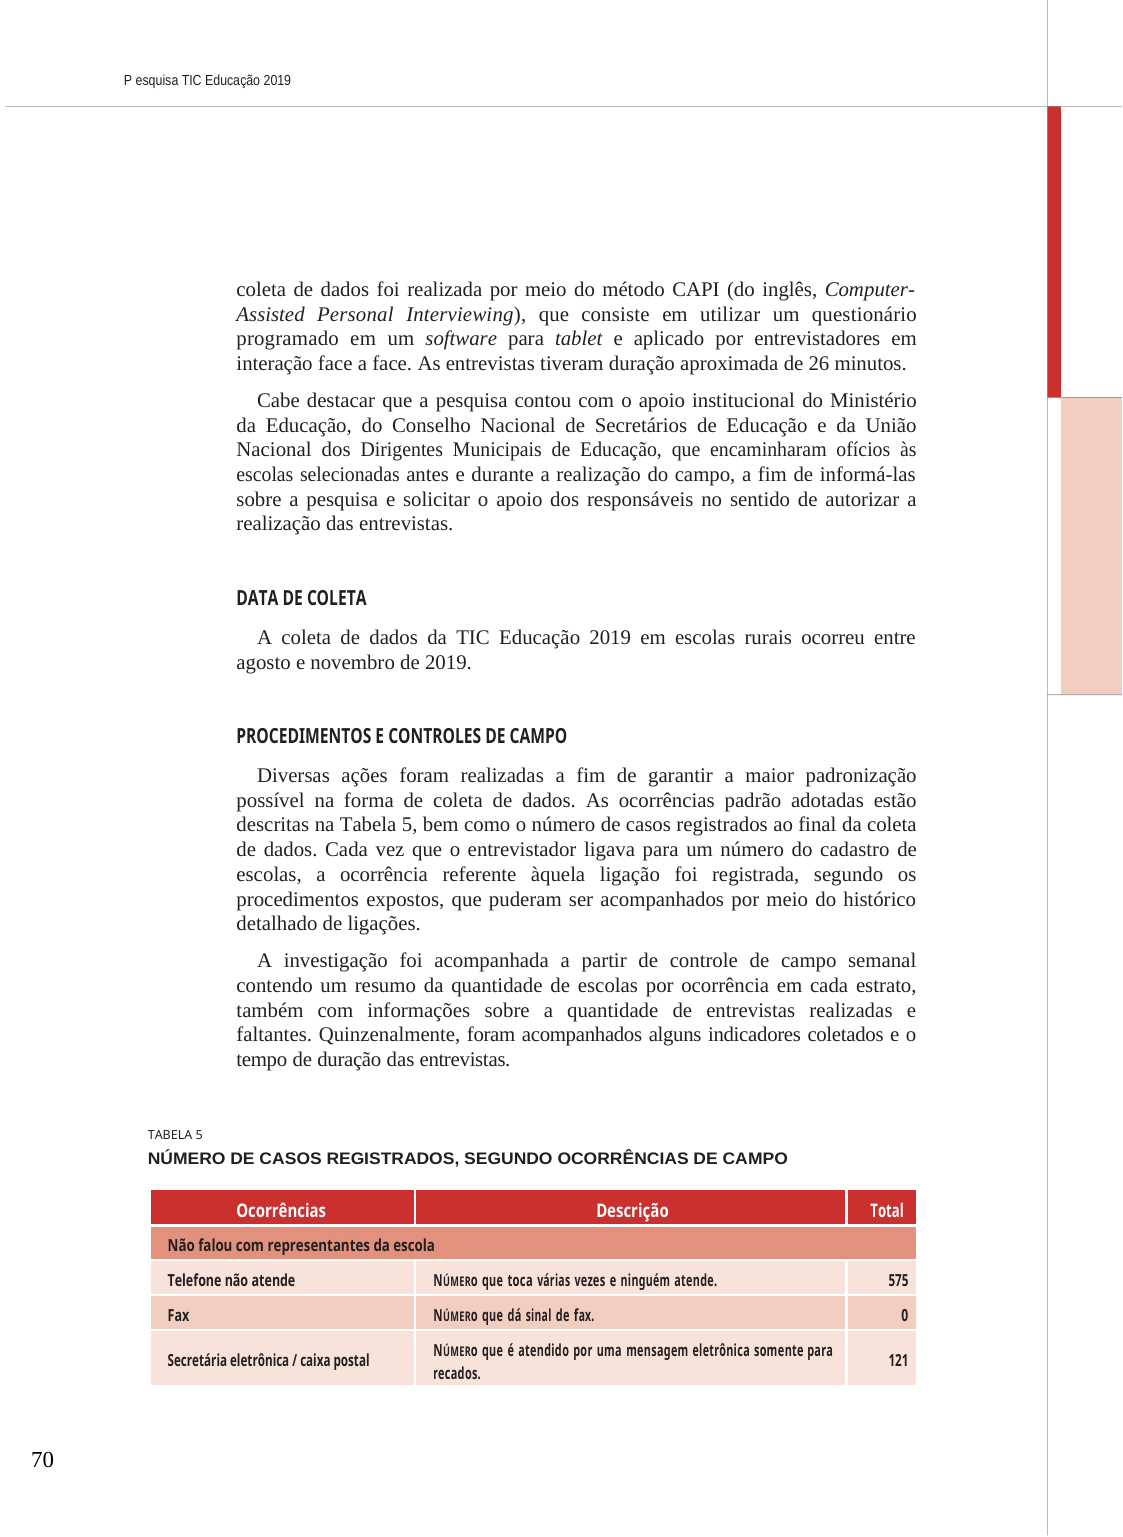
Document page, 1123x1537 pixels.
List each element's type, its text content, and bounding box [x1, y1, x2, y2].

text NÚMERO DE CASOS REGISTRADOS, SEGUNDO OCORRÊNCIAS DE CAMPO [148, 1149, 1047, 1168]
table_cell Número que toca várias vezes e ninguém atende. [416, 1261, 845, 1294]
table_cell Número que dá sinal de fax. [416, 1296, 845, 1329]
text A coleta de dados da TIC Educação 2019 em escolas rurais ocorreu entre agosto e novembro de 2019. [236, 625, 916, 674]
table_header Descrição [416, 1190, 845, 1224]
table_header Ocorrências [151, 1190, 414, 1224]
subtitle [1048, 583, 1061, 612]
subtitle PROCEDIMENTOS E CONTROLES DE CAMPO [236, 722, 1047, 750]
text TABELA 5 [148, 1126, 1047, 1143]
subtitle [1048, 722, 1075, 750]
subtitle DATA DE COLETA [236, 583, 1047, 612]
table_cell 0 [848, 1296, 916, 1329]
table_cell Não falou com representantes da escola [151, 1227, 916, 1259]
text Diversas ações foram realizadas a fim de garantir a maior padronização possível na forma de coleta de dados. As ocorrências padrão adotadas estão descritas na Tabela 5, bem como o número de casos registrados ao final da coleta de dados. Cada vez que o entrevistador ligava para um número do cadastro de escolas, a ocorrência referente àquela ligação foi registrada, segundo os procedimentos expostos, que puderam ser acompanhados por meio do histórico detalhado de ligações. [236, 763, 917, 935]
text A investigação foi acompanhada a partir de controle de campo semanal contendo um resumo da quantidade de escolas por ocorrência em cada estrato, também com informações sobre a quantidade de entrevistas realizadas e faltantes. Quinzenalmente, foram acompanhados alguns indicadores coletados e o tempo de duração das entrevistas. [236, 948, 917, 1071]
table_cell 575 [848, 1261, 916, 1294]
text Cabe destacar que a pesquisa contou com o apoio institucional do Ministério da Educação, do Conselho Nacional de Secretários de Educação e da União Nacional dos Dirigentes Municipais de Educação, que encaminharam ofícios às escolas selecionadas antes e durante a realização do campo, a fim de informá-las sobre a pesquisa e solicitar o apoio dos responsáveis no sentido de autorizar a realização das entrevistas. [236, 388, 917, 535]
table_cell Telefone não atende [151, 1261, 414, 1294]
table_cell Fax [151, 1296, 414, 1329]
table_cell Secretária eletrônica / caixa postal [151, 1331, 414, 1385]
table_cell Número que é atendido por uma mensagem eletrônica somente para recados. [416, 1331, 845, 1385]
table_cell 121 [848, 1331, 916, 1385]
table_header Total [848, 1190, 916, 1224]
text coleta de dados foi realizada por meio do método CAPI (do inglês, Computer-Assisted Personal Interviewing), que consiste em utilizar um questionário programado em um software para tablet e aplicado por entrevistadores em interação face a face. As entrevistas tiveram duração aproximada de 26 minutos. [236, 277, 917, 375]
text [1048, 1126, 1075, 1143]
